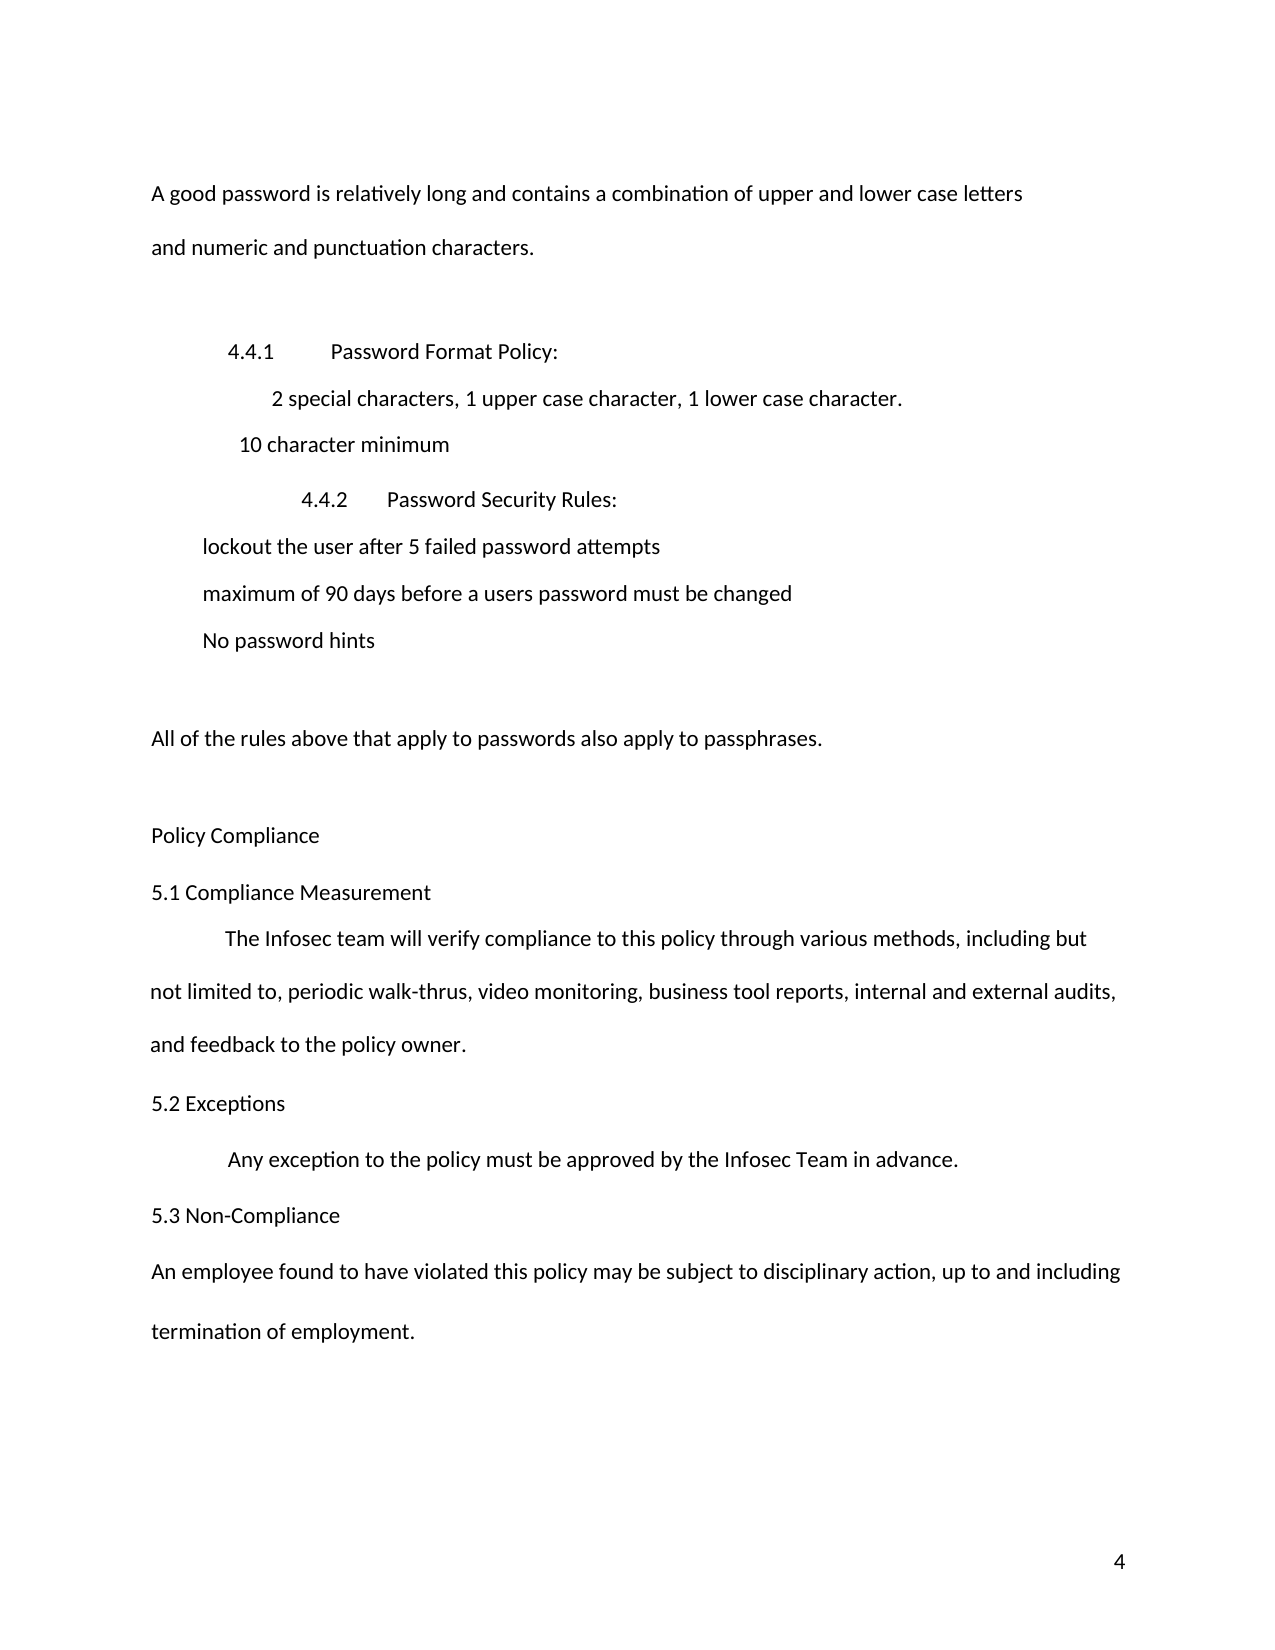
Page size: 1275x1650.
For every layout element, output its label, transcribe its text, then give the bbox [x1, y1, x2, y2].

text 5.1 Compliance Measurement [151, 878, 1125, 906]
text 5.2 Exceptions [151, 1089, 1125, 1117]
text maximum of 90 days before a users password must be changed [151, 579, 1125, 607]
text No password hints [151, 626, 1125, 654]
text The Infosec team will verify compliance to this policy through various methods, including but not limited to, periodic walk-thrus, video monitoring, business tool reports, internal and external audits, and feedback to the policy owner. [150, 924, 1125, 1058]
text An employee found to have violated this policy may be subject to disciplinary action, up to and including termination of employment. [151, 1257, 1125, 1345]
text lockout the user after 5 failed password attempts [151, 532, 1125, 560]
text 10 character minimum [150, 431, 1125, 459]
text 2 special characters, 1 upper case character, 1 lower case character. [150, 384, 1125, 412]
text All of the rules above that apply to passwords also apply to passphrases. [151, 724, 1125, 752]
text 4.4.1 Password Format Policy: [228, 337, 1125, 365]
text 5.3 Non-Compliance [151, 1201, 1125, 1229]
text 4.4.2 Password Security Rules: [150, 485, 1125, 513]
text Any exception to the policy must be approved by the Infosec Team in advance. [228, 1145, 1125, 1173]
text A good password is relatively long and contains a combination of upper and lower case letters and numeric and punctuation characters. [151, 179, 1035, 261]
text Policy Compliance [151, 821, 1125, 849]
